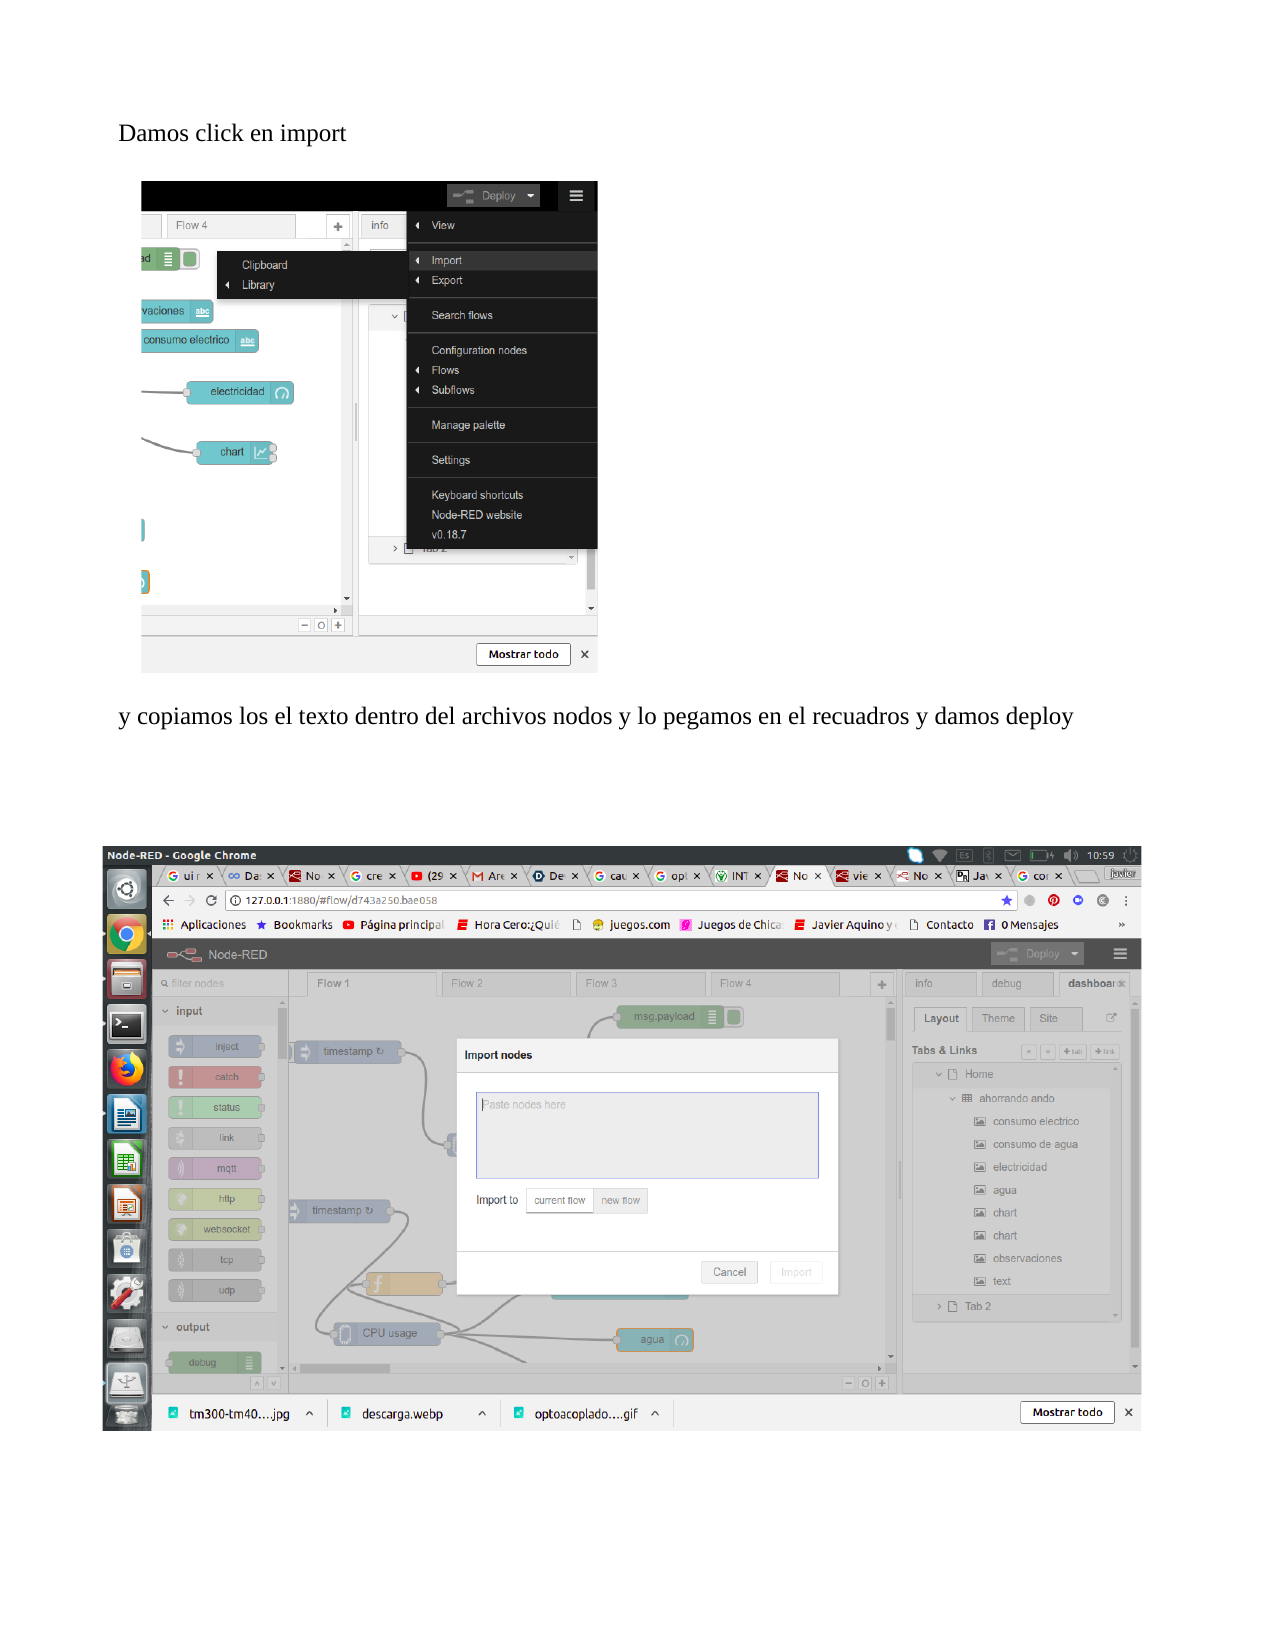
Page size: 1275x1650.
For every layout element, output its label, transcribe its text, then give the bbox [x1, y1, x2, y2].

text y copiamos los el texto dentro del archivos nodos y lo pegamos en el recuadros y damos deploy [118, 701, 1157, 730]
text Damos click en import [118, 118, 1157, 147]
picture [102, 846, 1142, 1431]
